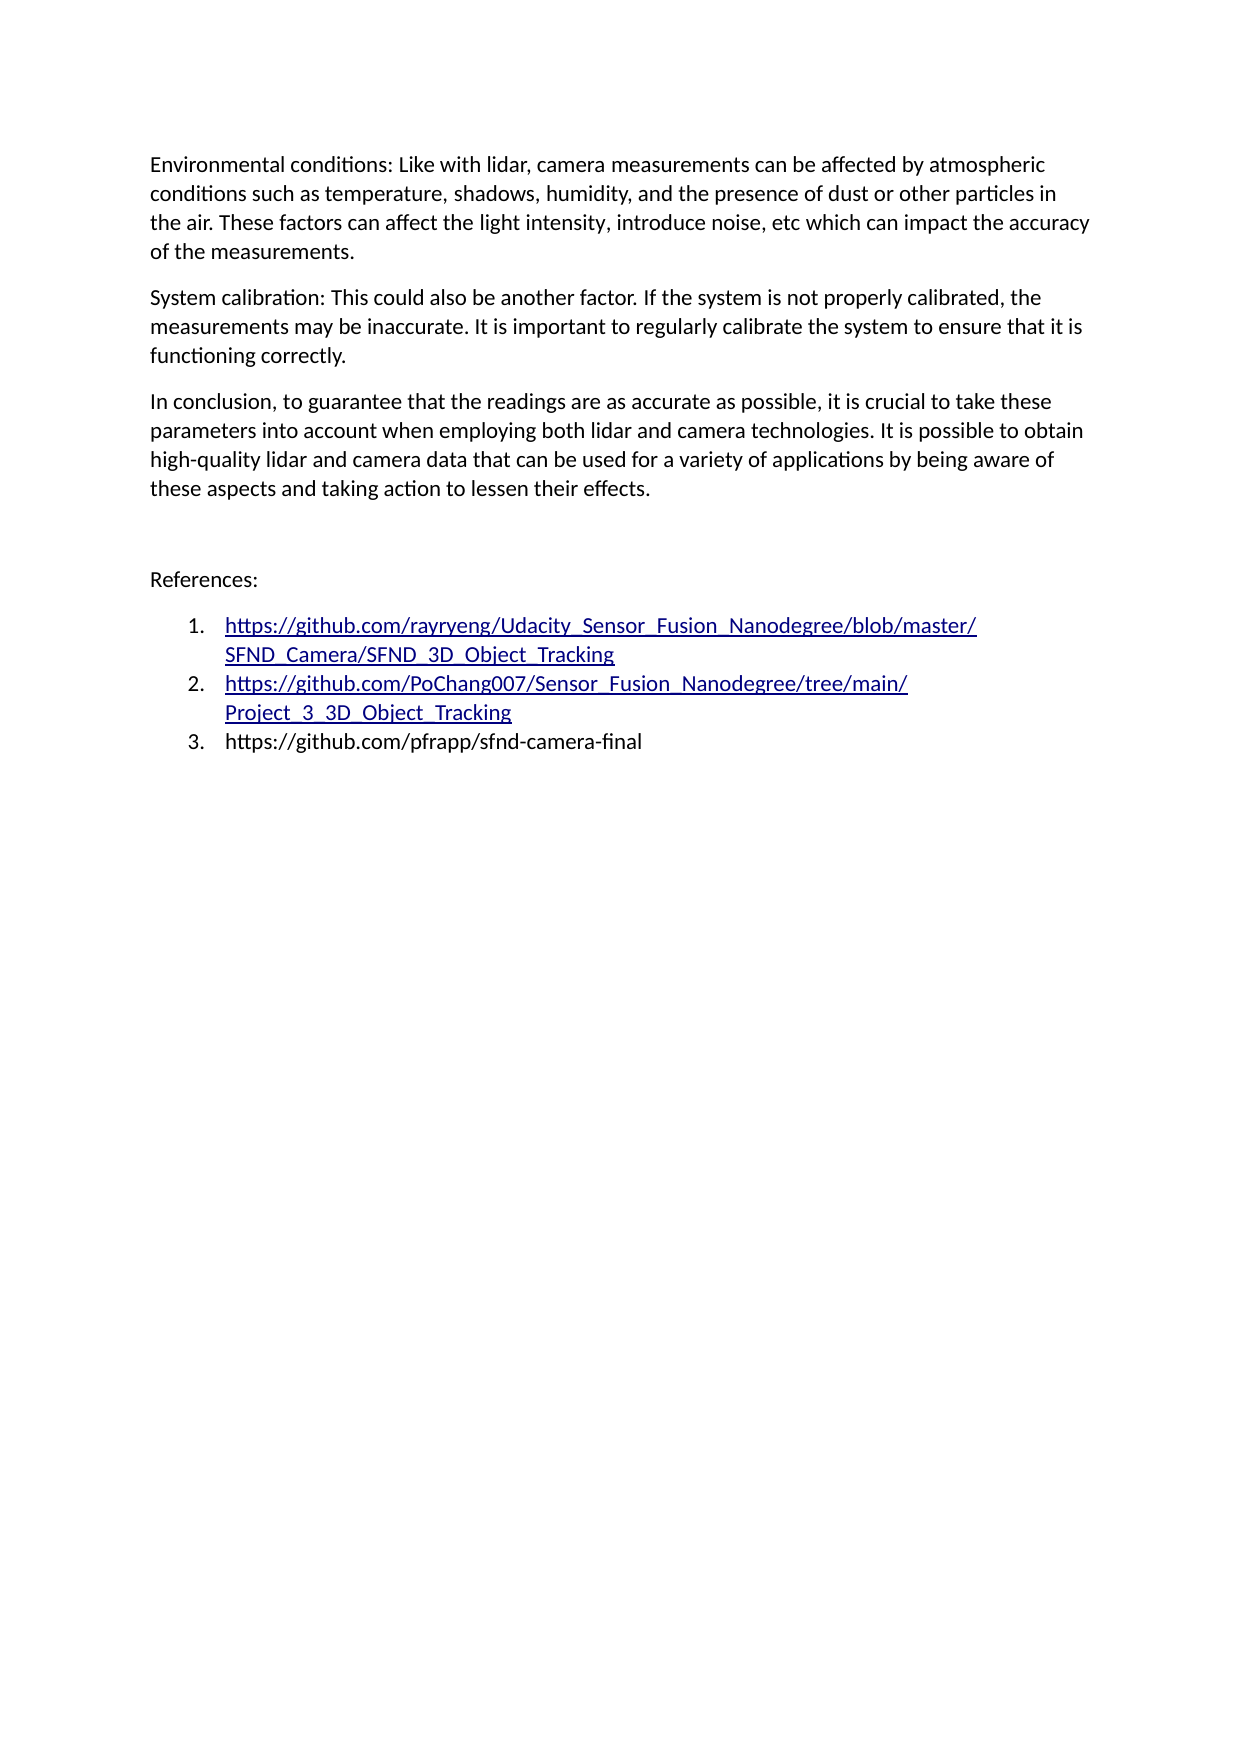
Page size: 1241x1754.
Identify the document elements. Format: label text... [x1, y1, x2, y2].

list https://github.com/PoChang007/Sensor_Fusion_Nanodegree/tree/main/Project_3_3D_Object_Tracking [187, 669, 1090, 726]
text References: [150, 565, 1090, 593]
text System calibration: This could also be another factor. If the system is not properly calibrated, the measurements may be inaccurate. It is important to regularly calibrate the system to ensure that it is functioning correctly. [150, 283, 1090, 369]
text In conclusion, to guarantee that the readings are as accurate as possible, it is crucial to take these parameters into account when employing both lidar and camera technologies. It is possible to obtain high-quality lidar and camera data that can be used for a variety of applications by being aware of these aspects and taking action to lessen their effects. [150, 387, 1090, 502]
text Environmental conditions: Like with lidar, camera measurements can be affected by atmospheric conditions such as temperature, shadows, humidity, and the presence of dust or other particles in the air. These factors can affect the light intensity, introduce noise, etc which can impact the accuracy of the measurements. [150, 150, 1090, 265]
list https://github.com/pfrapp/sfnd-camera-final [187, 727, 1090, 755]
list https://github.com/rayryeng/Udacity_Sensor_Fusion_Nanodegree/blob/master/SFND_Camera/SFND_3D_Object_Tracking [187, 611, 1090, 668]
